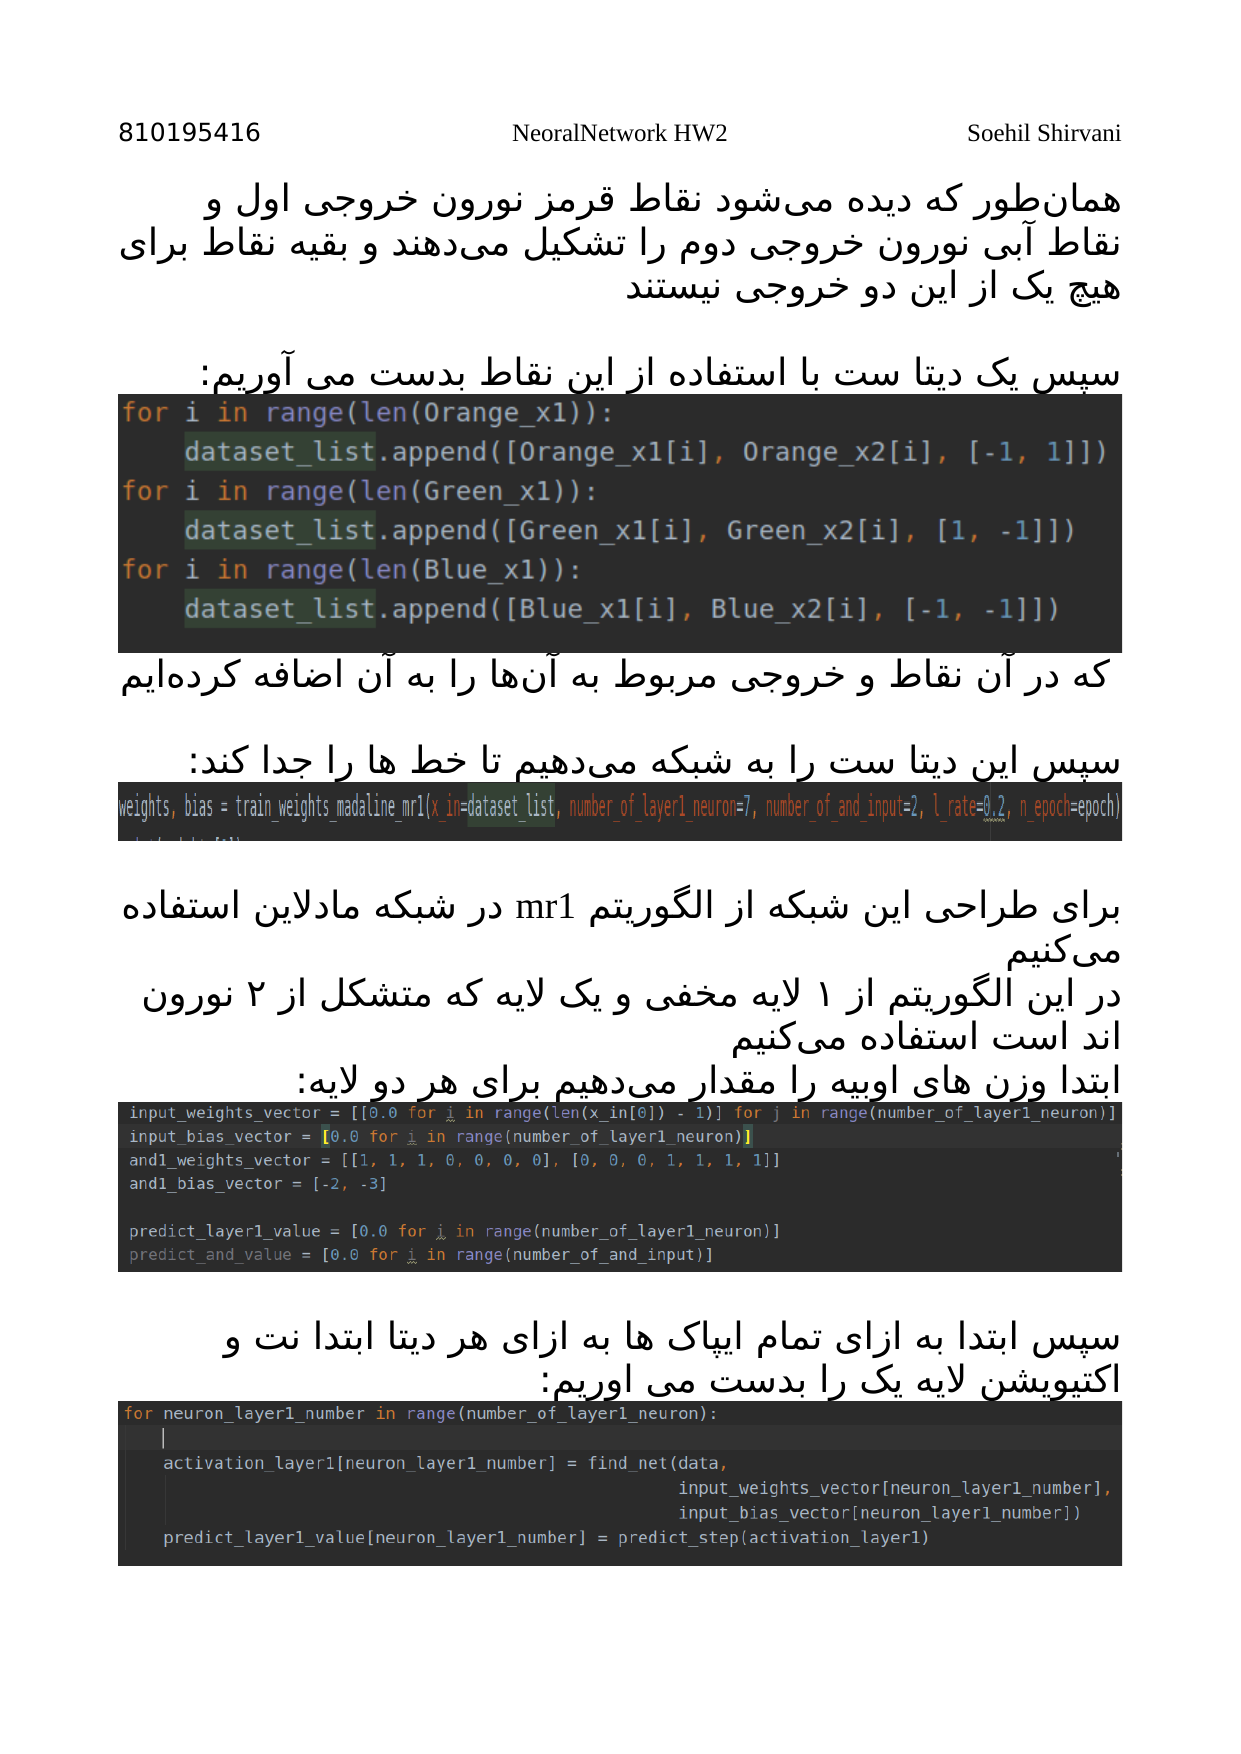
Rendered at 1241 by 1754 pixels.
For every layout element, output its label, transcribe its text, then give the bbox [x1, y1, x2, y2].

text سپس یک دیتا ست با استفاده از این نقاط بدست می آوریم: [118, 351, 1122, 394]
text سپس این دیتا ست را به شبکه می‌دهیم تا خط ها را جدا کند: [118, 739, 1122, 782]
text در این الگوریتم از ۱ لایه مخفی و یک لایه که متشکل از ۲ نورون اند است استفاده می‌کنیم [118, 971, 1122, 1059]
picture [118, 1401, 1123, 1566]
text که در آن نقاط و خروجی مربوط به آن‌ها را به آن اضافه کرده‌ایم [118, 653, 1122, 696]
text ابتدا وزن های اوبیه را مقدار می‌دهیم برای هر دو لایه: [118, 1059, 1122, 1102]
picture [118, 394, 1123, 653]
text همان‌طور که دیده می‌شود نقاط قرمز نورون خروجی اول و نقاط آبی نورون خروجی دوم را تشکیل می‌دهند و بقیه نقاط برای هیچ یک از این دو خروجی نیستند [118, 177, 1122, 308]
text برای طراحی این شبکه از الگوریتم mr1 در شبکه مادلاین استفاده می‌کنیم [118, 884, 1122, 971]
text سپس ابتدا به ازای تمام ایپاک ها به ازای هر دیتا ابتدا نت و اکتیویشن لایه یک را بدست می اوریم: [118, 1314, 1122, 1401]
picture [118, 782, 1123, 841]
picture [118, 1102, 1123, 1272]
